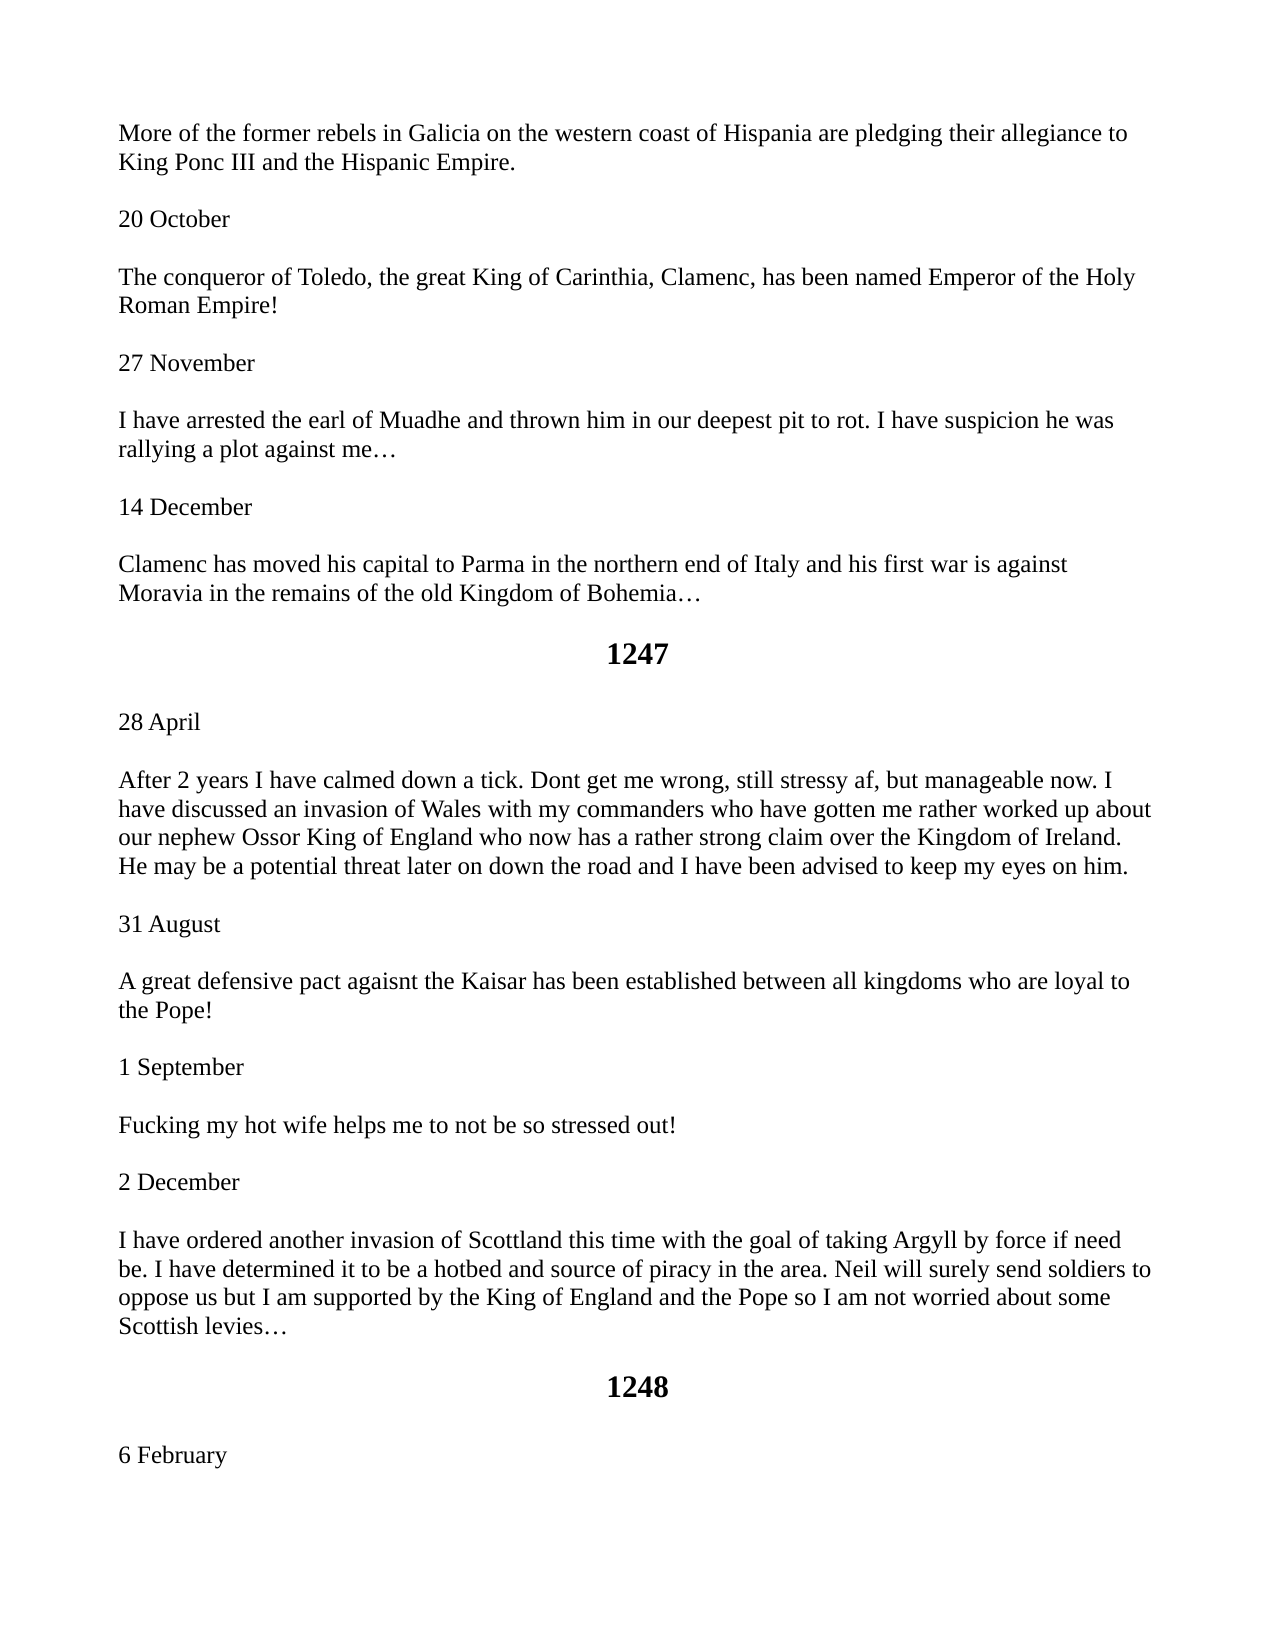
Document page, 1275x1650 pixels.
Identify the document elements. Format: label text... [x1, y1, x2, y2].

text 1248 [118, 1369, 1157, 1405]
text 27 November [118, 348, 1157, 377]
text 1 September [118, 1052, 1157, 1081]
text The conqueror of Toledo, the great King of Carinthia, Clamenc, has been named Emperor of the Holy Roman Empire! [118, 262, 1157, 319]
text After 2 years I have calmed down a tick. Dont get me wrong, still stressy af, but manageable now. I have discussed an invasion of Wales with my commanders who have gotten me rather worked up about our nephew Ossor King of England who now has a rather strong claim over the Kingdom of Ireland. He may be a potential threat later on down the road and I have been advised to keep my eyes on him. [118, 765, 1157, 880]
text I have arrested the earl of Muadhe and thrown him in our deepest pit to rot. I have suspicion he was rallying a plot against me… [118, 406, 1157, 463]
text A great defensive pact agaisnt the Kaisar has been established between all kingdoms who are loyal to the Pope! [118, 966, 1157, 1024]
text 31 August [118, 909, 1157, 937]
text 6 February [118, 1441, 1157, 1469]
text Fucking my hot wife helps me to not be so stressed out! [118, 1110, 1157, 1139]
text 20 October [118, 204, 1157, 233]
text 1247 [118, 636, 1157, 672]
text 28 April [118, 707, 1157, 736]
text I have ordered another invasion of Scottland this time with the goal of taking Argyll by force if need be. I have determined it to be a hotbed and source of piracy in the area. Neil will surely send soldiers to oppose us but I am supported by the King of England and the Pope so I am not worried about some Scottish levies… [118, 1225, 1157, 1340]
text More of the former rebels in Galicia on the western coast of Hispania are pledging their allegiance to King Ponc III and the Hispanic Empire. [118, 118, 1157, 176]
text Clamenc has moved his capital to Parma in the northern end of Italy and his first war is against Moravia in the remains of the old Kingdom of Bohemia… [118, 549, 1157, 607]
text 14 December [118, 492, 1157, 521]
text 2 December [118, 1167, 1157, 1196]
